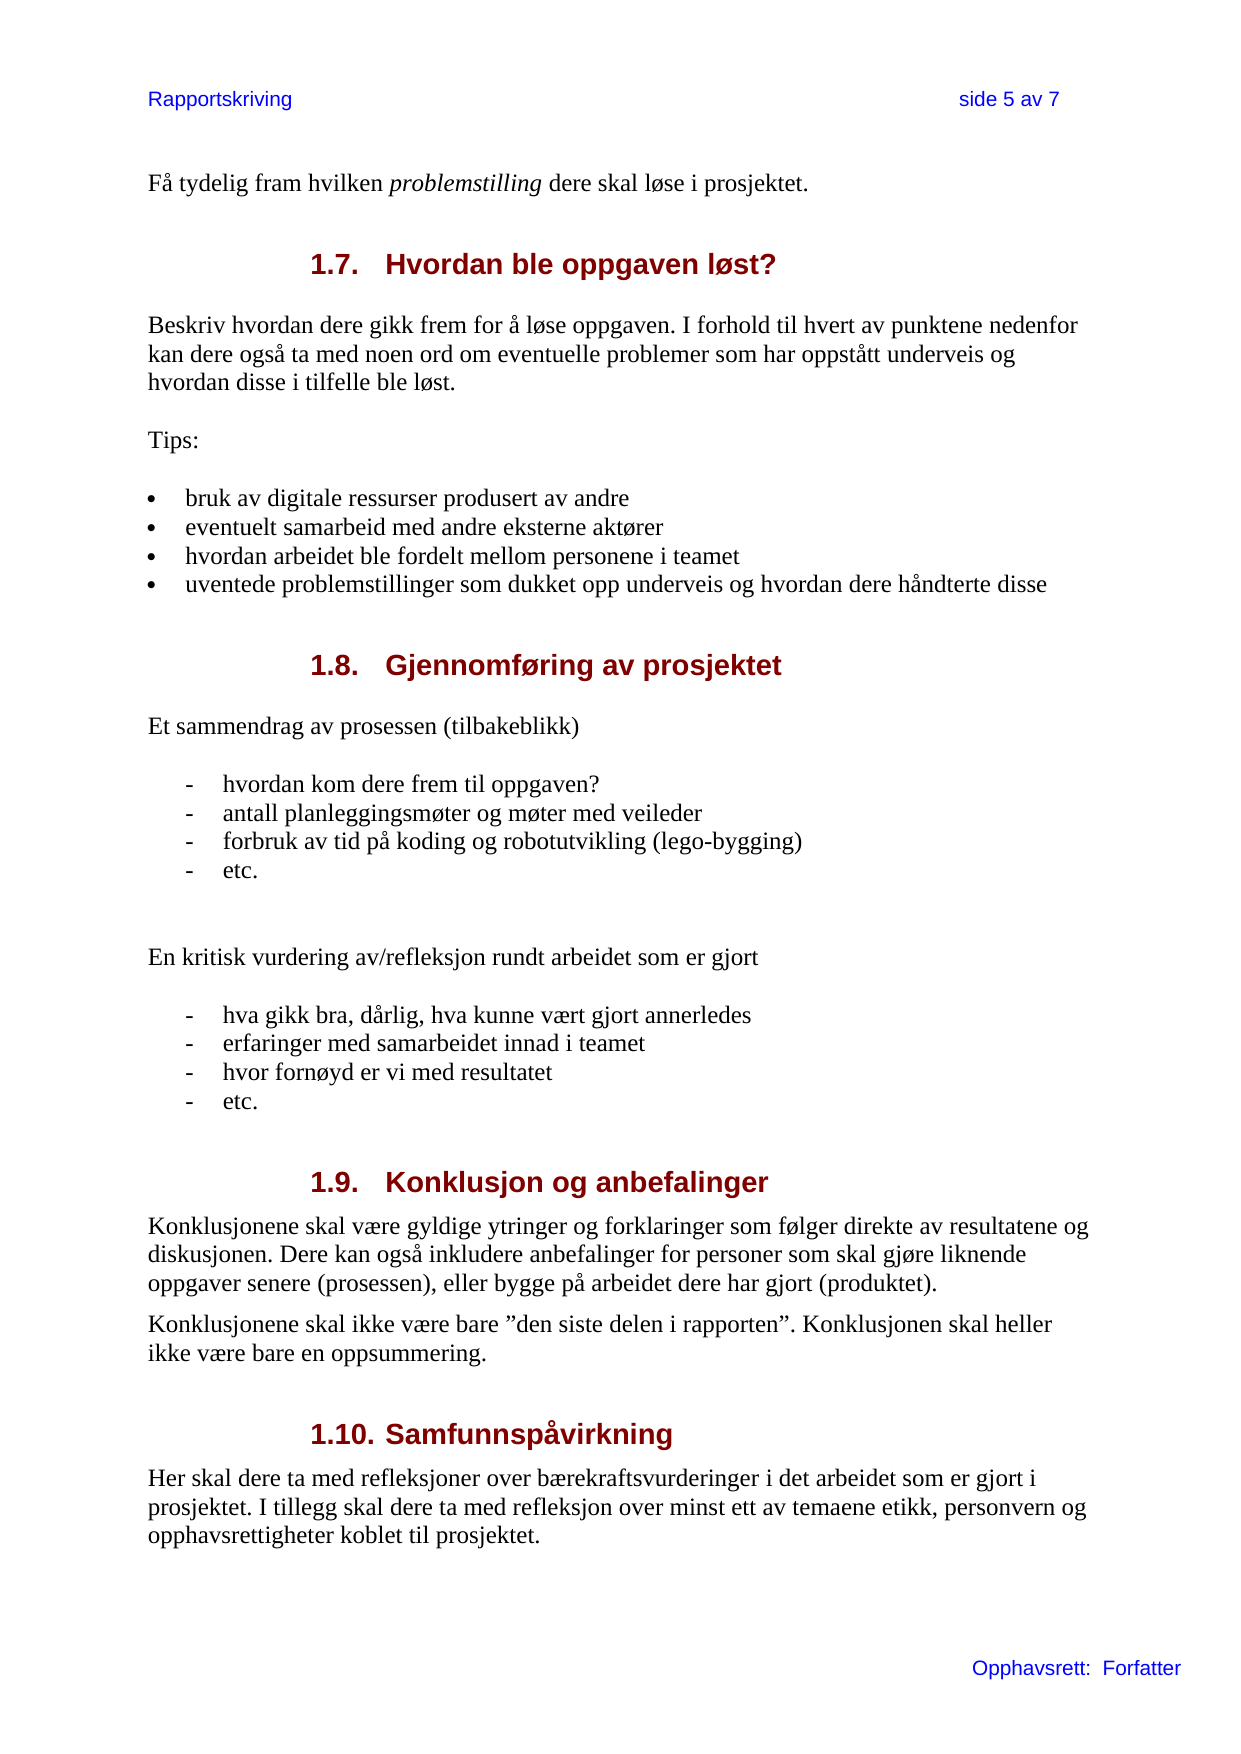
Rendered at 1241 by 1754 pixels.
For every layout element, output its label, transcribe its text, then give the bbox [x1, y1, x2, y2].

subtitle Konklusjon og anbefalinger [310, 1165, 1092, 1198]
subtitle Gjennomføring av prosjektet [310, 648, 1092, 682]
list uventede problemstillinger som dukket opp underveis og hvordan dere håndterte disse [148, 569, 1092, 598]
subtitle Hvordan ble oppgaven løst? [310, 247, 1092, 281]
text Tips: [148, 425, 1092, 454]
list hvordan arbeidet ble fordelt mellom personene i teamet [148, 541, 1092, 569]
text Her skal dere ta med refleksjoner over bærekraftsvurderinger i det arbeidet som er gjort i prosjektet. I tillegg skal dere ta med refleksjon over minst ett av temaene etikk, personvern og opphavsrettigheter koblet til prosjektet. [148, 1463, 1092, 1549]
list hvor fornøyd er vi med resultatet [185, 1057, 1092, 1086]
text Beskriv hvordan dere gikk frem for å løse oppgaven. I forhold til hvert av punktene nedenfor kan dere også ta med noen ord om eventuelle problemer som har oppstått underveis og hvordan disse i tilfelle ble løst. [148, 310, 1092, 396]
text Få tydelig fram hvilken problemstilling dere skal løse i prosjektet. [148, 168, 1092, 197]
text Konklusjonene skal ikke være bare ”den siste delen i rapporten”. Konklusjonen skal heller ikke være bare en oppsummering. [148, 1309, 1092, 1367]
list erfaringer med samarbeidet innad i teamet [185, 1028, 1092, 1057]
list forbruk av tid på koding og robotutvikling (lego-bygging) [185, 826, 1092, 855]
list etc. [185, 1086, 1092, 1115]
list antall planleggingsmøter og møter med veileder [185, 798, 1092, 826]
text Konklusjonene skal være gyldige ytringer og forklaringer som følger direkte av resultatene og diskusjonen. Dere kan også inkludere anbefalinger for personer som skal gjøre liknende oppgaver senere (prosessen), eller bygge på arbeidet dere har gjort (produktet). [148, 1211, 1092, 1297]
list eventuelt samarbeid med andre eksterne aktører [148, 512, 1092, 541]
text En kritisk vurdering av/refleksjon rundt arbeidet som er gjort [148, 942, 1092, 971]
text Et sammendrag av prosessen (tilbakeblikk) [148, 711, 1092, 740]
list hva gikk bra, dårlig, hva kunne vært gjort annerledes [185, 1000, 1092, 1028]
list hvordan kom dere frem til oppgaven? [185, 769, 1092, 798]
list bruk av digitale ressurser produsert av andre [148, 483, 1092, 512]
list etc. [185, 855, 1092, 913]
subtitle Samfunnspåvirkning [310, 1417, 1092, 1451]
